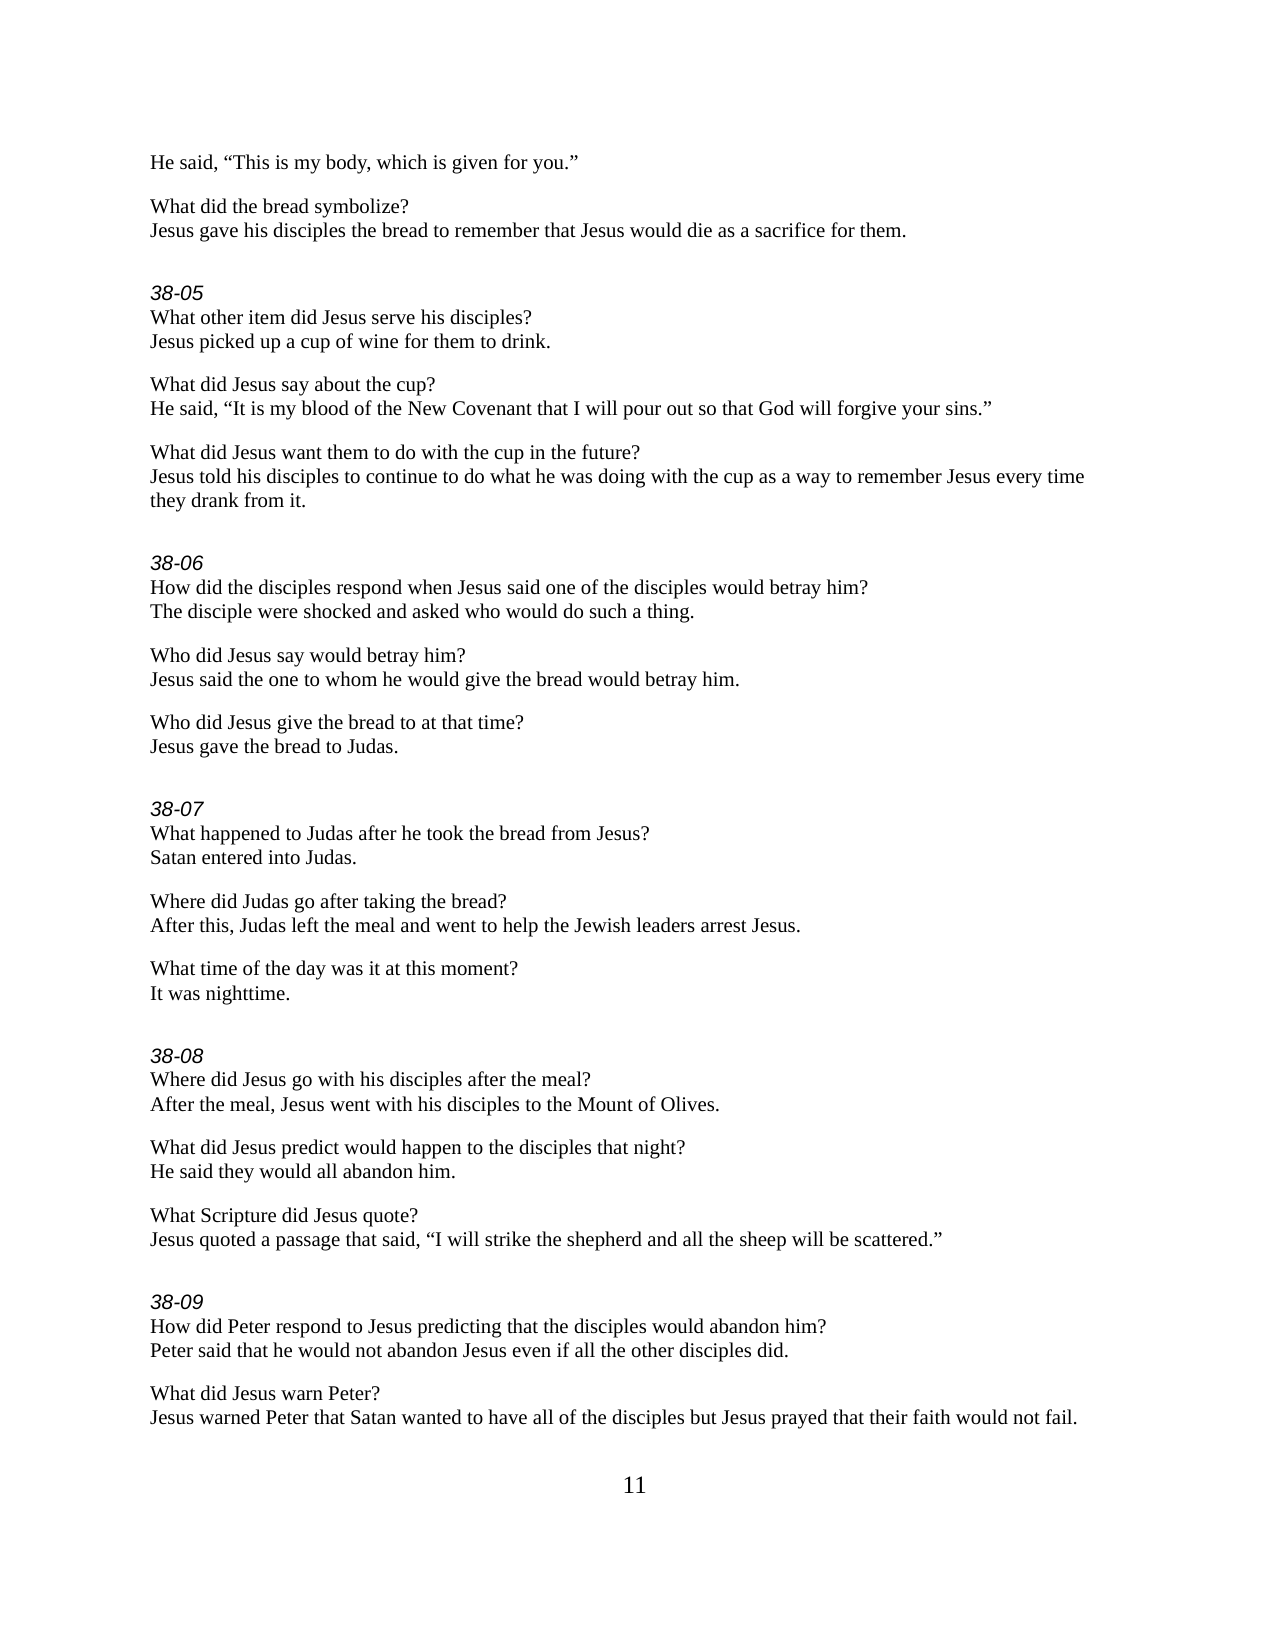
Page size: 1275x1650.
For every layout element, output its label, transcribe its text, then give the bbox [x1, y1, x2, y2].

subtitle 38-07 [150, 797, 1125, 821]
text What did Jesus warn Peter? Jesus warned Peter that Satan wanted to have all of the disciples but Jesus prayed that their faith would not fail. [150, 1381, 1125, 1429]
text Where did Jesus go with his disciples after the meal? After the meal, Jesus went with his disciples to the Mount of Olives. [150, 1067, 1125, 1116]
text How did the disciples respond when Jesus said one of the disciples would betray him? The disciple were shocked and asked who would do such a thing. [150, 575, 1125, 623]
text Where did Judas go after taking the bread? After this, Judas left the meal and went to help the Jewish leaders arrest Jesus. [150, 889, 1125, 937]
text What did Jesus say about the cup? He said, “It is my blood of the New Covenant that I will pour out so that God will forgive your sins.” [150, 372, 1125, 420]
text What other item did Jesus serve his disciples? Jesus picked up a cup of wine for them to drink. [150, 304, 1125, 353]
text What did Jesus want them to do with the cup in the future? Jesus told his disciples to continue to do what he was doing with the cup as a way to remember Jesus every time they drank from it. [150, 440, 1125, 512]
text He said, “This is my body, which is given for you.” [150, 150, 1125, 174]
text What did the bread symbolize? Jesus gave his disciples the bread to remember that Jesus would die as a sacrifice for them. [150, 193, 1125, 242]
subtitle 38-06 [150, 551, 1125, 575]
text Who did Jesus give the bread to at that time? Jesus gave the bread to Judas. [150, 710, 1125, 758]
text What Scripture did Jesus quote? Jesus quoted a passage that said, “I will strike the shepherd and all the sheep will be scattered.” [150, 1203, 1125, 1251]
text What did Jesus predict would happen to the disciples that night? He said they would all abandon him. [150, 1135, 1125, 1183]
subtitle 38-05 [150, 281, 1125, 304]
text How did Peter respond to Jesus predicting that the disciples would abandon him? Peter said that he would not abandon Jesus even if all the other disciples did. [150, 1314, 1125, 1362]
subtitle 38-09 [150, 1290, 1125, 1314]
text What happened to Judas after he took the bread from Jesus? Satan entered into Judas. [150, 821, 1125, 869]
text What time of the day was it at this moment? It was nighttime. [150, 956, 1125, 1004]
subtitle 38-08 [150, 1043, 1125, 1067]
text Who did Jesus say would betray him? Jesus said the one to whom he would give the bread would betray him. [150, 642, 1125, 691]
